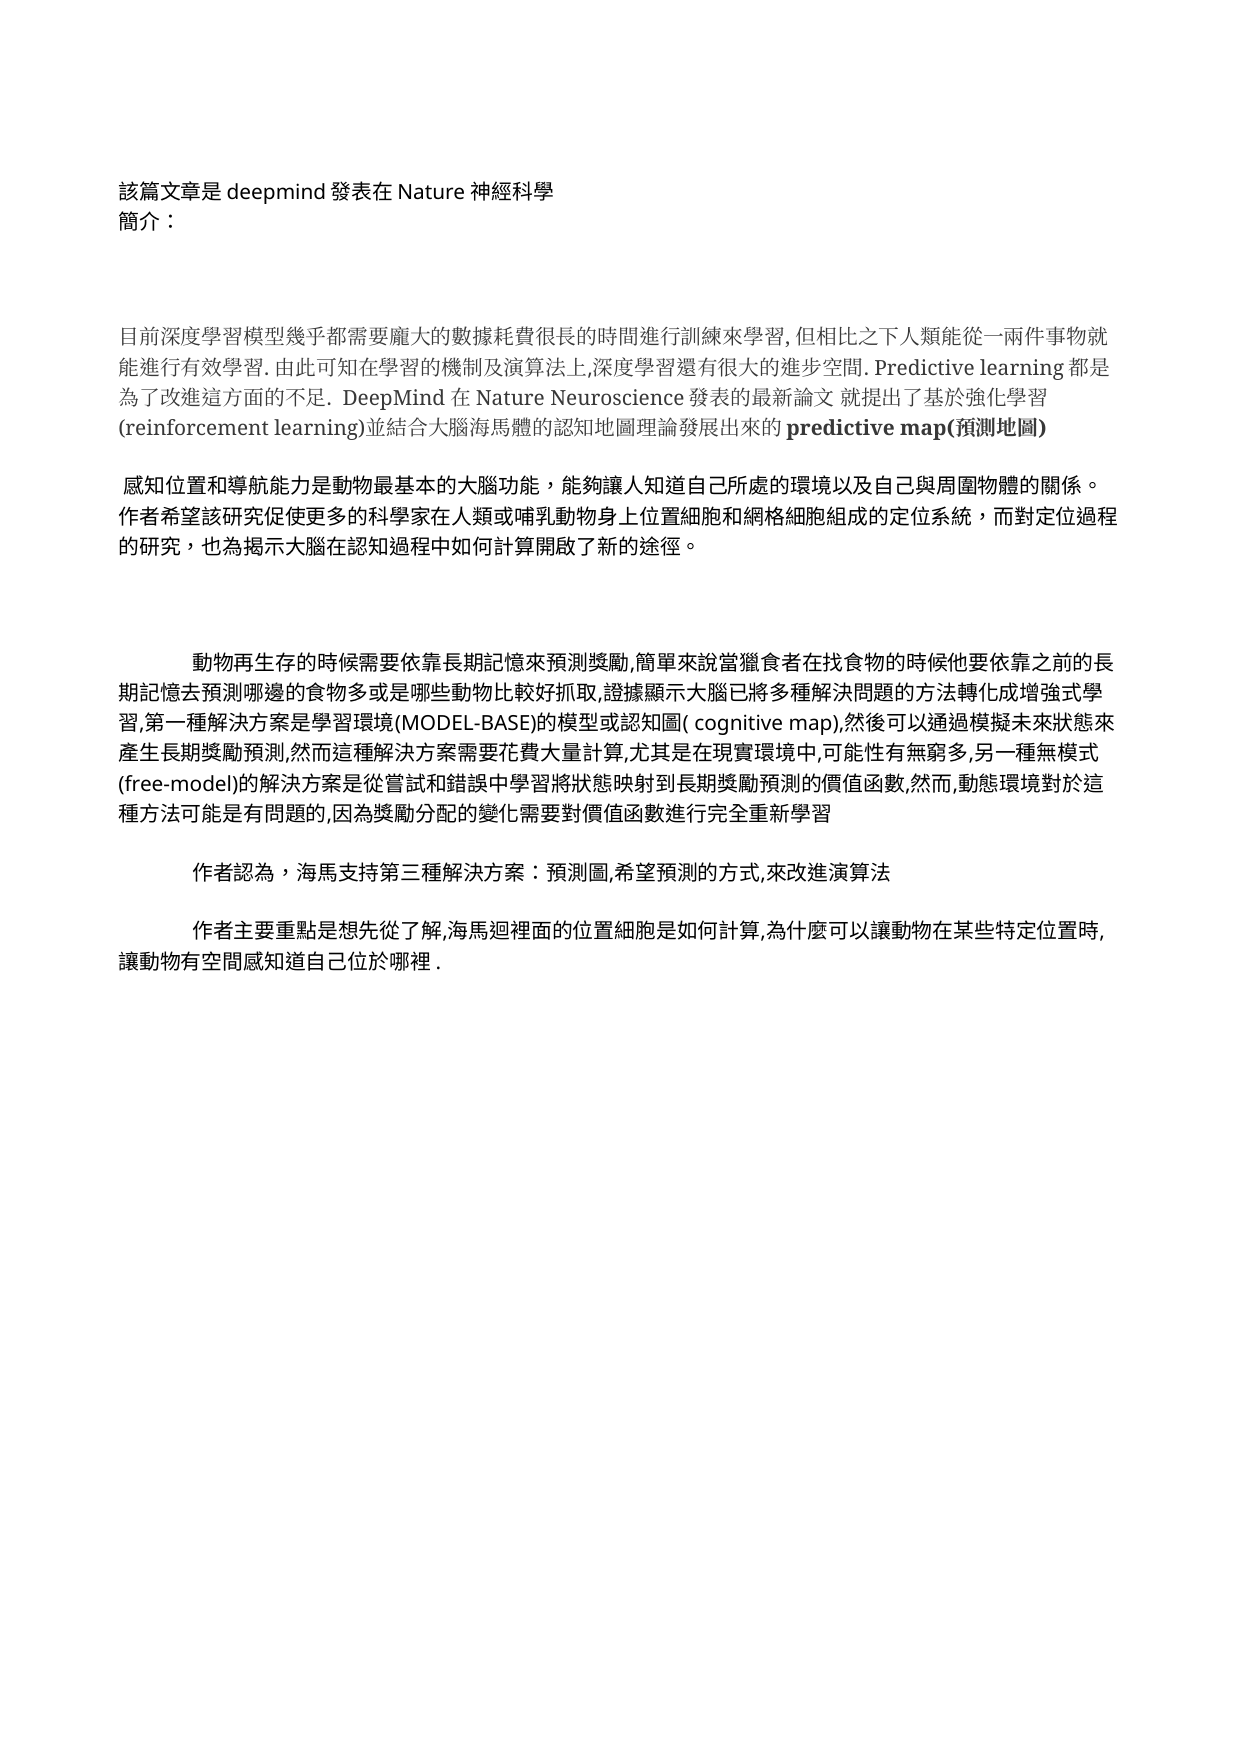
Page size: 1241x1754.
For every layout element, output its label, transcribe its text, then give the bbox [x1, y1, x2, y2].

text 目前深度學習模型幾乎都需要龐大的數據耗費很長的時間進行訓練來學習, 但相比之下人類能從一兩件事物就能進行有效學習. 由此可知在學習的機制及演算法上,深度學習還有很大的進步空間. Predictive learning都是為了改進這方面的不足. DeepMind 在Nature Neuroscience發表的最新論文 就提出了基於強化學習(reinforcement learning)並結合大腦海馬體的認知地圖理論發展出來的predictive map(預測地圖) [118, 321, 1122, 441]
text 作者主要重點是想先從了解,海馬迴裡面的位置細胞是如何計算,為什麼可以讓動物在某些特定位置時,讓動物有空間感知道自己位於哪裡 . [118, 915, 1122, 975]
text 感知位置和導航能力是動物最基本的大腦功能，能夠讓人知道自己所處的環境以及自己與周圍物體的關係。作者希望該研究促使更多的科學家在人類或哺乳動物身上位置細胞和網格細胞組成的定位系統，而對定位過程的研究，也為揭示大腦在認知過程中如何計算開啟了新的途徑。 [118, 470, 1122, 560]
text 該篇文章是deepmind發表在Nature 神經科學 [118, 175, 1122, 205]
text 簡介： [118, 205, 1122, 236]
text 作者認為，海馬支持第三種解決方案：預測圖,希望預測的方式,來改進演算法 [118, 856, 1122, 886]
text 動物再生存的時候需要依靠長期記憶來預測獎勵,簡單來說當獵食者在找食物的時候他要依靠之前的長期記憶去預測哪邊的食物多或是哪些動物比較好抓取,證據顯示大腦已將多種解決問題的方法轉化成增強式學習,第一種解決方案是學習環境(MODEL-BASE)的模型或認知圖( cognitive map),然後可以通過模擬未來狀態來產生長期獎勵預測,然而這種解決方案需要花費大量計算,尤其是在現實環境中,可能性有無窮多,另一種無模式(free-model)的解決方案是從嘗試和錯誤中學習將狀態映射到長期獎勵預測的價值函數,然而,動態環境對於這種方法可能是有問題的,因為獎勵分配的變化需要對價值函數進行完全重新學習 [118, 646, 1122, 828]
